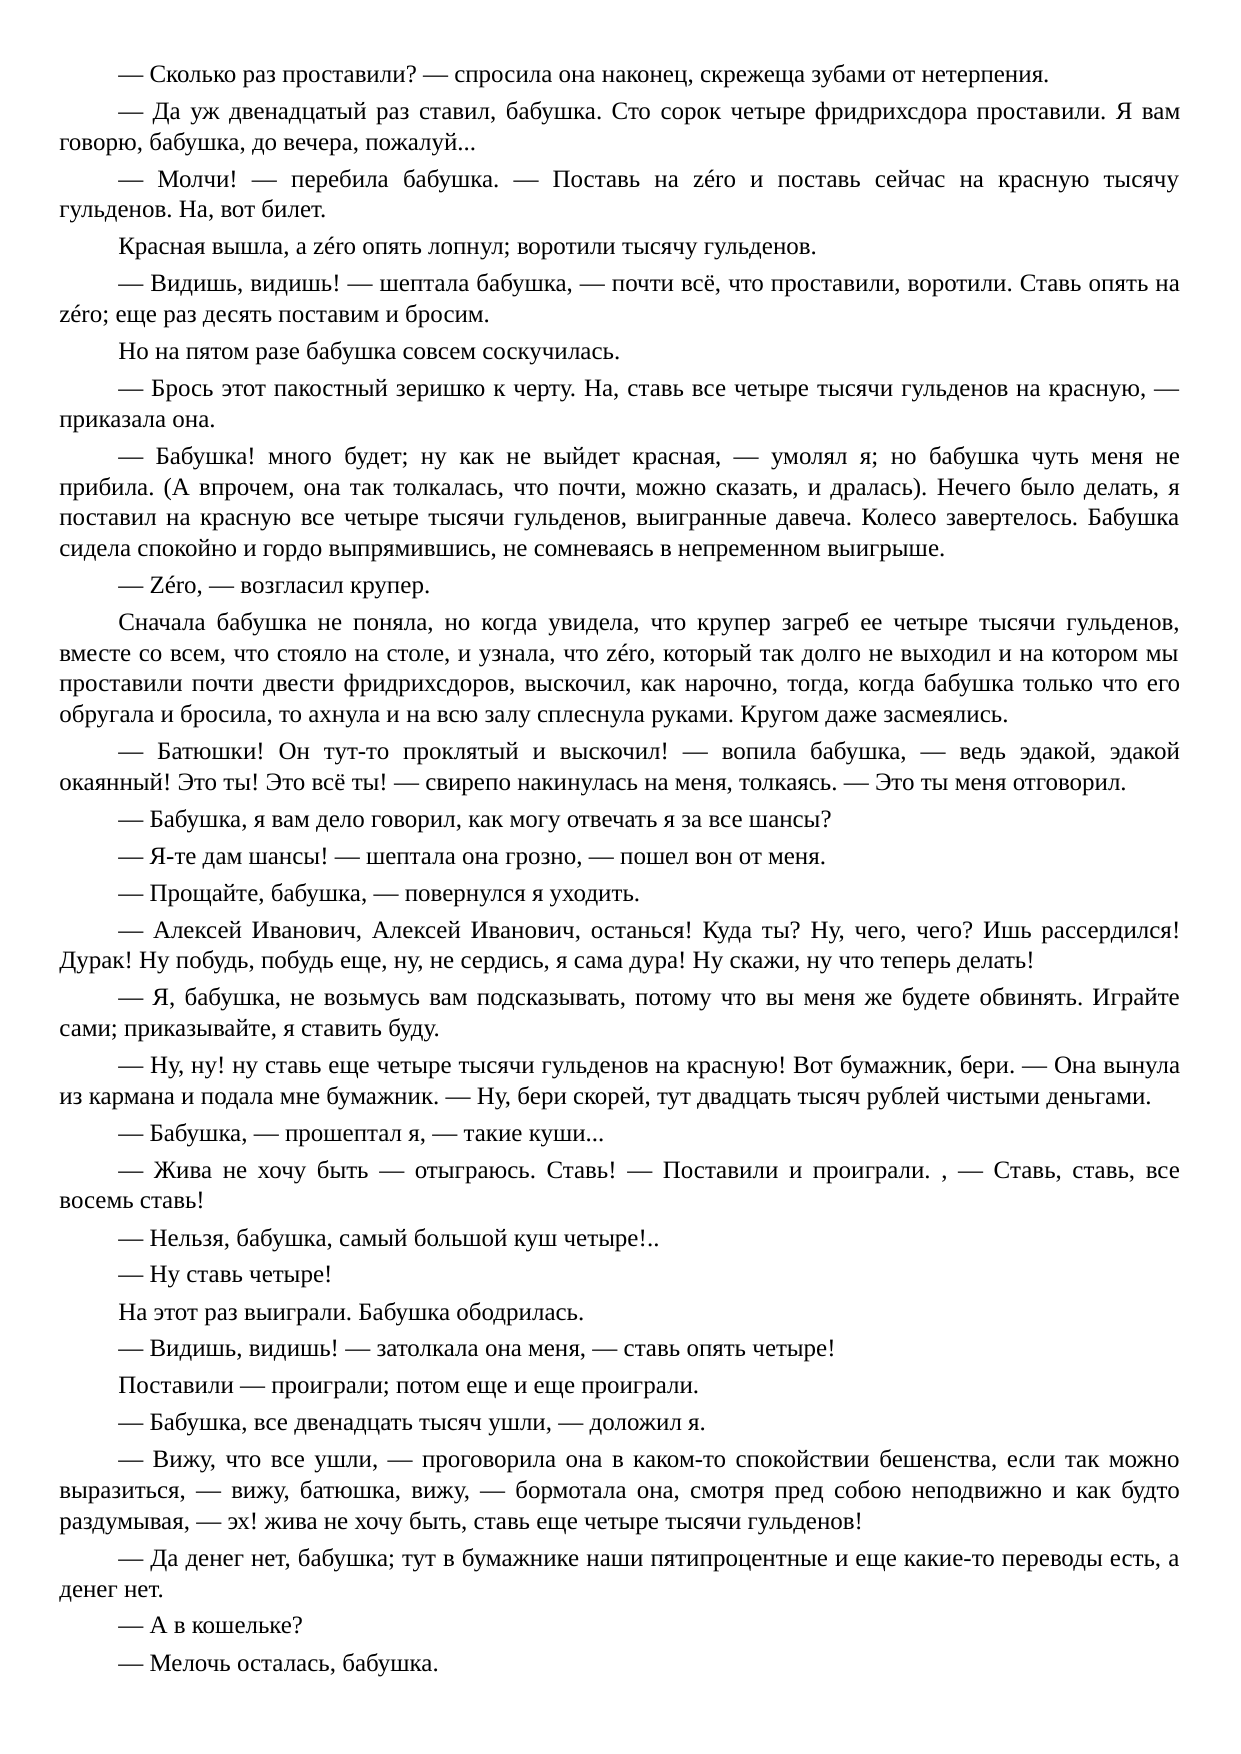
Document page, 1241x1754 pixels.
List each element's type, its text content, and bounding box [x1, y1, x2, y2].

text — Жива не хочу быть — отыграюсь. Ставь! — Поставили и проиграли. , — Ставь, ставь, все восемь ставь! [59, 1155, 1181, 1214]
text Красная вышла, а zéro опять лопнул; воротили тысячу гульденов. [59, 231, 1181, 260]
text — Видишь, видишь! — шептала бабушка, — почти всё, что проставили, воротили. Ставь опять на zéro; еще раз десять поставим и бросим. [59, 268, 1181, 328]
text — Вижу, что все ушли, — проговорила она в каком-то спокойствии бешенства, если так можно выразиться, — вижу, батюшка, вижу, — бормотала она, смотря пред собою неподвижно и как будто раздумывая, — эх! жива не хочу быть, ставь еще четыре тысячи гульденов! [59, 1444, 1181, 1535]
text — Батюшки! Он тут-то проклятый и выскочил! — вопила бабушка, — ведь эдакой, эдакой окаянный! Это ты! Это всё ты! — свирепо накинулась на меня, толкаясь. — Это ты меня отговорил. [59, 736, 1181, 796]
text — А в кошельке? [59, 1611, 1181, 1639]
text — Брось этот пакостный зеришко к черту. На, ставь все четыре тысячи гульденов на красную, — приказала она. [59, 373, 1181, 433]
text — Видишь, видишь! — затолкала она меня, — ставь опять четыре! [59, 1333, 1181, 1362]
text — Я-те дам шансы! — шептала она грозно, — пошел вон от меня. [59, 841, 1181, 869]
text — Мелочь осталась, бабушка. [59, 1648, 1181, 1676]
text На этот раз выиграли. Бабушка ободрилась. [59, 1297, 1181, 1325]
text — Прощайте, бабушка, — повернулся я уходить. [59, 878, 1181, 907]
text — Да уж двенадцатый раз ставил, бабушка. Сто сорок четыре фридрихсдора проставили. Я вам говорю, бабушка, до вечера, пожалуй... [59, 96, 1181, 156]
text — Бабушка, я вам дело говорил, как могу отвечать я за все шансы? [59, 804, 1181, 833]
text — Да денег нет, бабушка; тут в бумажнике наши пятипроцентные и еще какие-то переводы есть, а денег нет. [59, 1543, 1181, 1602]
text — Ну, ну! ну ставь еще четыре тысячи гульденов на красную! Вот бумажник, бери. — Она вынула из кармана и подала мне бумажник. — Ну, бери скорей, тут двадцать тысяч рублей чистыми деньгами. [59, 1050, 1181, 1110]
text Поставили — проиграли; потом еще и еще проиграли. [59, 1371, 1181, 1399]
text — Бабушка, все двенадцать тысяч ушли, — доложил я. [59, 1407, 1181, 1436]
text — Нельзя, бабушка, самый большой куш четыре!.. [59, 1223, 1181, 1251]
text — Сколько раз проставили? — спросила она наконец, скрежеща зубами от нетерпения. [59, 59, 1181, 88]
text — Ну ставь четыре! [59, 1259, 1181, 1288]
text — Zéro, — возгласил крупер. [59, 570, 1181, 599]
text — Молчи! — перебила бабушка. — Поставь на zéro и поставь сейчас на красную тысячу гульденов. На, вот билет. [59, 164, 1181, 223]
text — Бабушка, — прошептал я, — такие куши... [59, 1118, 1181, 1147]
text — Алексей Иванович, Алексей Иванович, останься! Куда ты? Ну, чего, чего? Ишь рассердился! Дурак! Ну побудь, побудь еще, ну, не сердись, я сама дура! Ну скажи, ну что теперь делать! [59, 915, 1181, 974]
text Но на пятом разе бабушка совсем соскучилась. [59, 336, 1181, 365]
text Сначала бабушка не поняла, но когда увидела, что крупер загреб ее четыре тысячи гульденов, вместе со всем, что стояло на столе, и узнала, что zéro, который так долго не выходил и на котором мы проставили почти двести фридрихсдоров, выскочил, как нарочно, тогда, когда бабушка только что его обругала и бросила, то ахнула и на всю залу сплеснула руками. Кругом даже засмеялись. [59, 607, 1181, 728]
text — Я, бабушка, не возьмусь вам подсказывать, потому что вы меня же будете обвинять. Играйте сами; приказывайте, я ставить буду. [59, 982, 1181, 1042]
text — Бабушка! много будет; ну как не выйдет красная, — умолял я; но бабушка чуть меня не прибила. (А впрочем, она так толкалась, что почти, можно сказать, и дралась). Нечего было делать, я поставил на красную все четыре тысячи гульденов, выигранные давеча. Колесо завертелось. Бабушка сидела спокойно и гордо выпрямившись, не сомневаясь в непременном выигрыше. [59, 441, 1181, 562]
